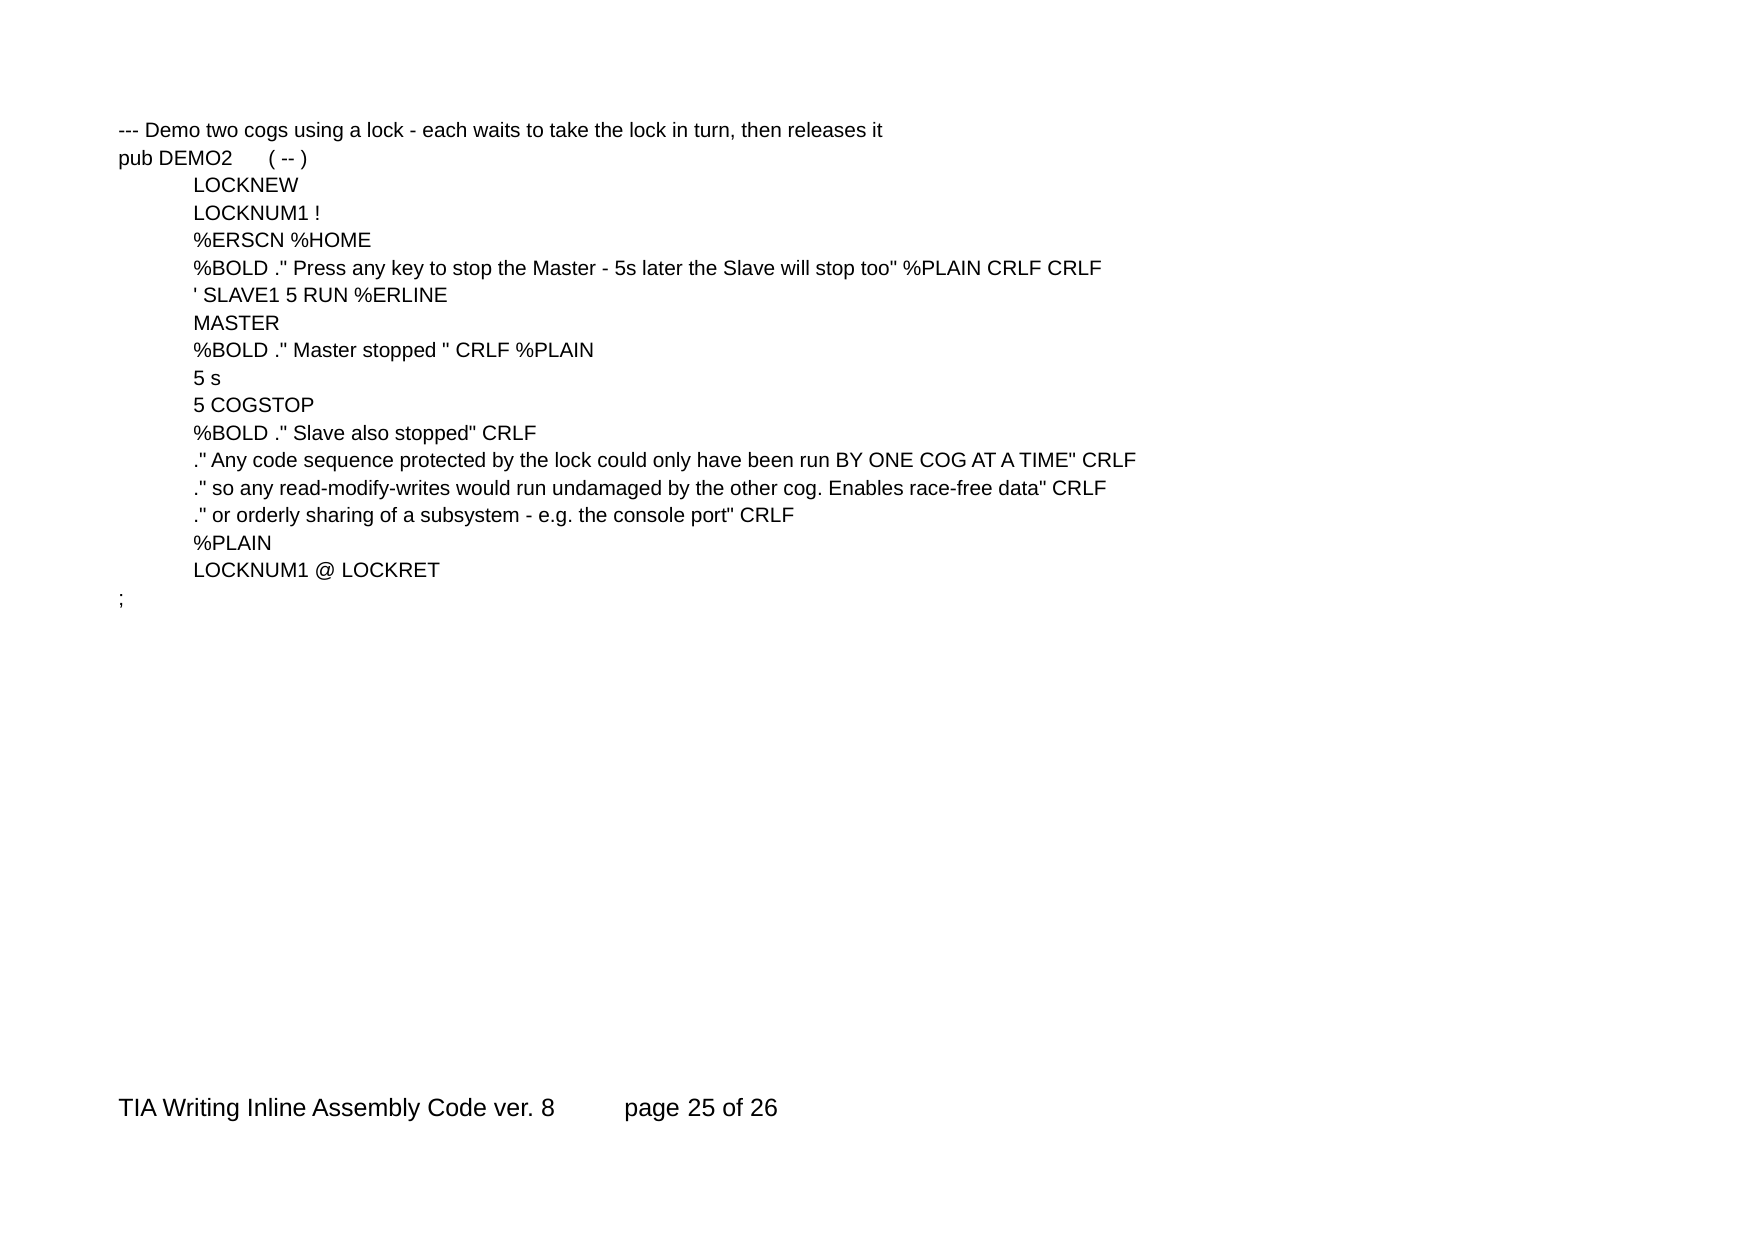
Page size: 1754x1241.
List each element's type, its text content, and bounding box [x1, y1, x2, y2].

text ." or orderly sharing of a subsystem - e.g. the console port" CRLF [118, 503, 1636, 527]
text 5 s [118, 366, 1636, 389]
text --- Demo two cogs using a lock - each waits to take the lock in turn, then releases it [118, 118, 1636, 142]
text ." Any code sequence protected by the lock could only have been run BY ONE COG AT A TIME" CRLF [118, 448, 1636, 472]
text LOCKNEW [118, 173, 1636, 197]
text 5 COGSTOP [118, 393, 1636, 417]
text %BOLD ." Slave also stopped" CRLF [118, 421, 1636, 444]
text %BOLD ." Master stopped " CRLF %PLAIN [118, 338, 1636, 362]
text ." so any read-modify-writes would run undamaged by the other cog. Enables race-free data" CRLF [118, 476, 1636, 499]
text LOCKNUM1 @ LOCKRET [118, 558, 1636, 582]
text ; [118, 586, 1636, 609]
text LOCKNUM1 ! [118, 201, 1636, 224]
text pub DEMO2 ( -- ) [118, 146, 1636, 169]
text %PLAIN [118, 531, 1636, 554]
text %ERSCN %HOME [118, 228, 1636, 252]
text ' SLAVE1 5 RUN %ERLINE [118, 283, 1636, 307]
text MASTER [118, 311, 1636, 334]
text %BOLD ." Press any key to stop the Master - 5s later the Slave will stop too" %PLAIN CRLF CRLF [118, 256, 1636, 279]
